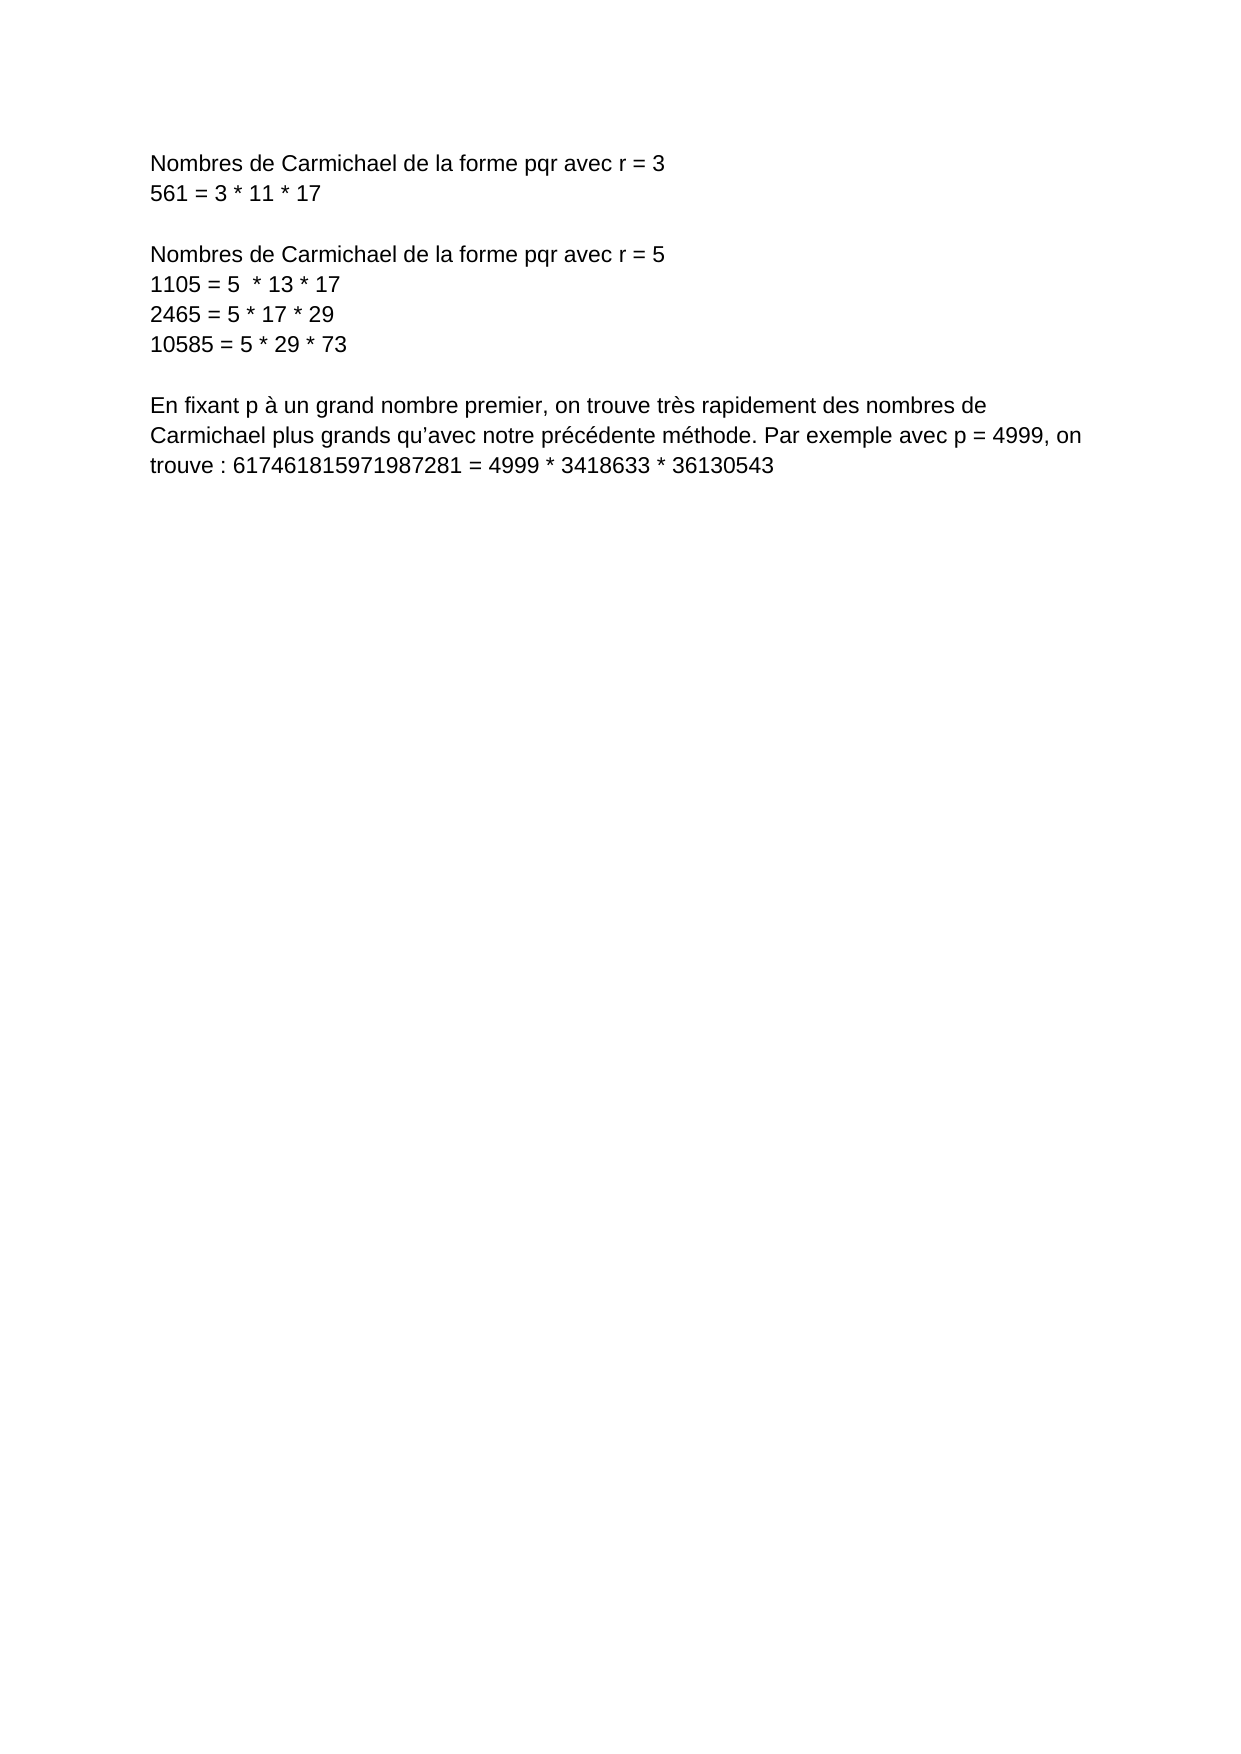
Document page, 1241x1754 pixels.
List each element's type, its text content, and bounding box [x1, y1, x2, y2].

text 561 = 3 * 11 * 17 [150, 180, 1090, 207]
text 1105 = 5 * 13 * 17 [150, 271, 1090, 297]
text 10585 = 5 * 29 * 73 [150, 331, 1090, 358]
text 2465 = 5 * 17 * 29 [150, 301, 1090, 327]
text Nombres de Carmichael de la forme pqr avec r = 3 [150, 150, 1090, 176]
text Nombres de Carmichael de la forme pqr avec r = 5 [150, 241, 1090, 267]
text En fixant p à un grand nombre premier, on trouve très rapidement des nombres de Carmichael plus grands qu’avec notre précédente méthode. Par exemple avec p = 4999, on trouve : 617461815971987281 = 4999 * 3418633 * 36130543 [150, 392, 1090, 478]
